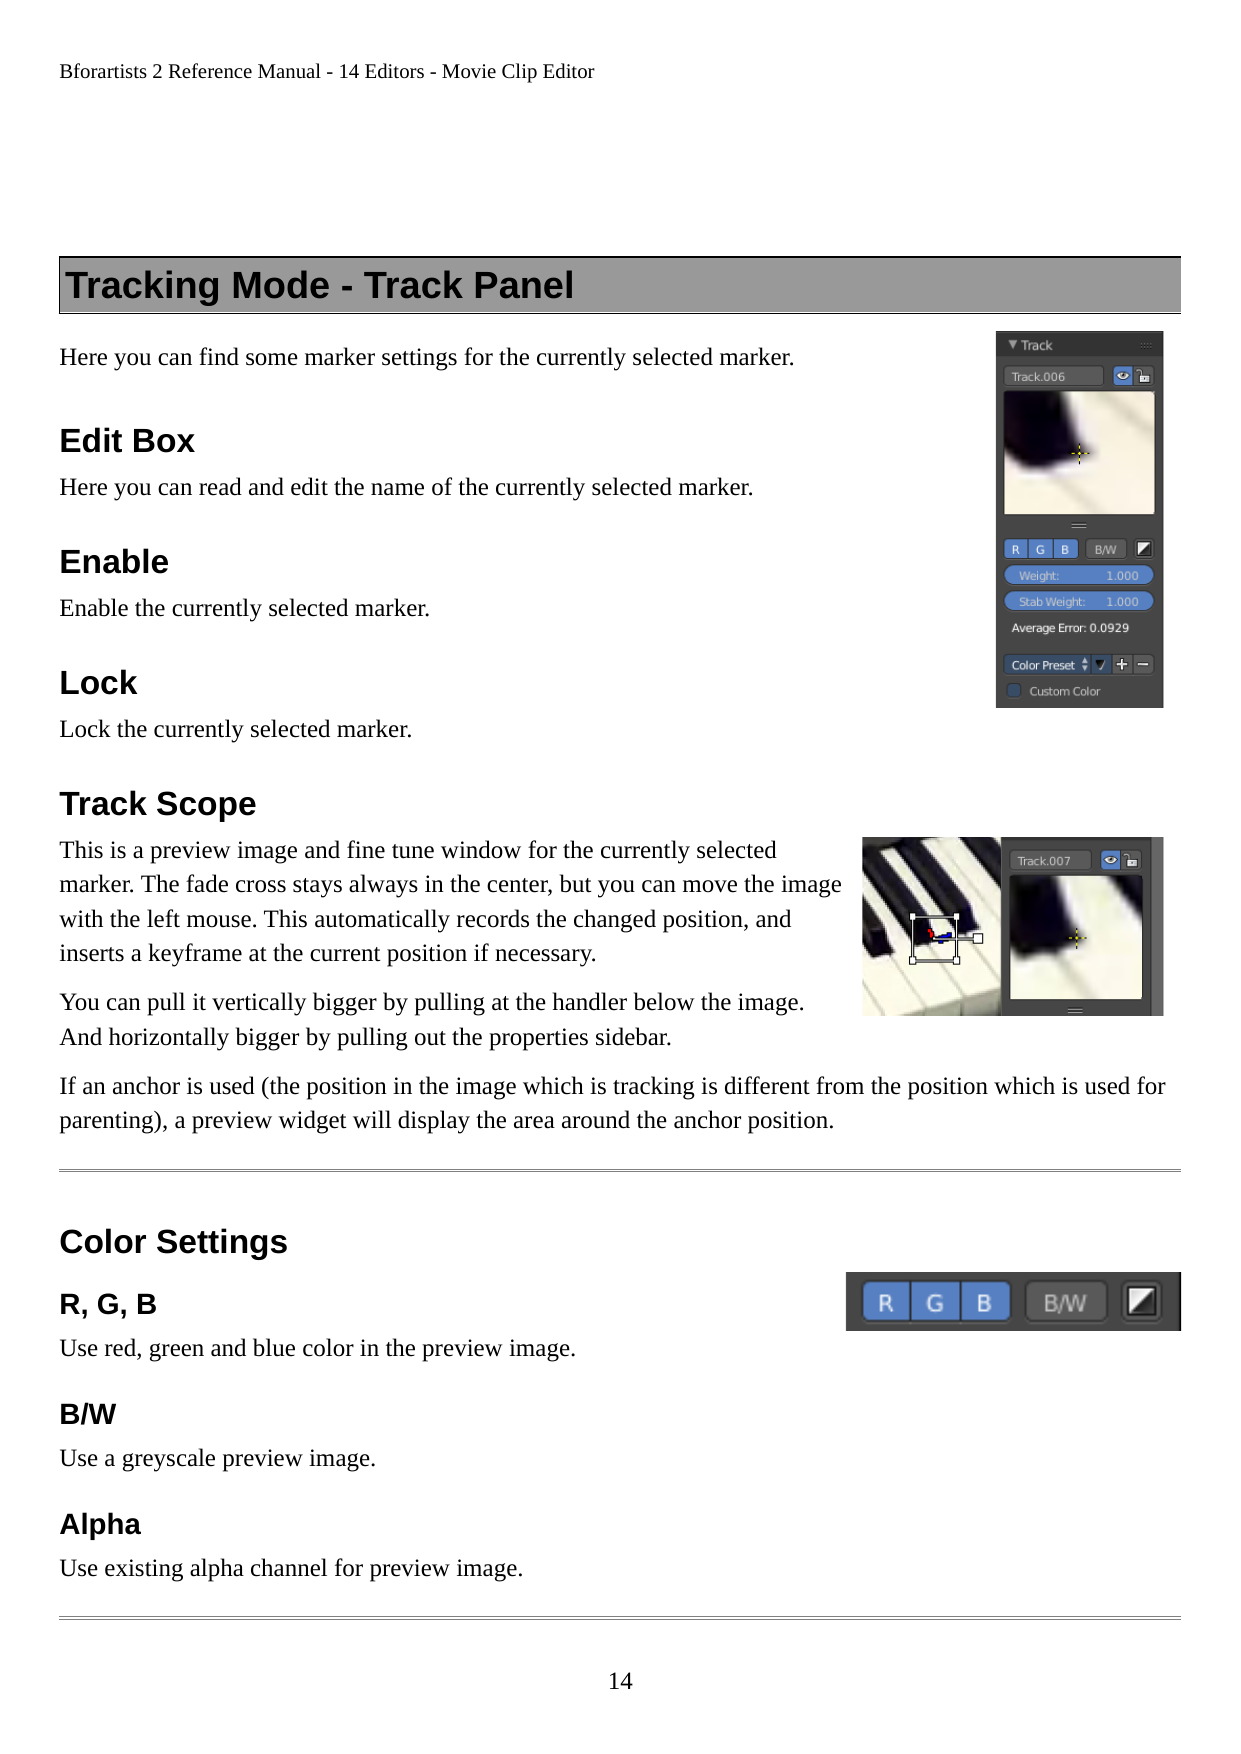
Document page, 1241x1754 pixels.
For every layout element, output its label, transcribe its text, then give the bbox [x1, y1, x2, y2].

text This is a preview image and fine tune window for the currently selected marker. The fade cross stays always in the center, but you can move the image with the left mouse. This automatically records the changed position, and inserts a keyframe at the current position if necessary. [59, 835, 1181, 967]
text Use existing alpha channel for preview image. [59, 1553, 1181, 1582]
table_header Tracking Mode - Track Panel [60, 258, 1181, 312]
text You can pull it vertically bigger by pulling at the handler below the image. And horizontally bigger by pulling out the properties sidebar. [59, 987, 1181, 1051]
text If an anchor is used (the position in the image which is tracking is different from the position which is used for parenting), a preview widget will display the area around the anchor position. [59, 1071, 1181, 1134]
picture [845, 1272, 1182, 1331]
subtitle Color Settings [59, 1221, 1181, 1260]
subtitle Enable [59, 542, 995, 580]
subtitle R, G, B [59, 1287, 845, 1321]
picture [862, 837, 1164, 1016]
subtitle Lock [59, 663, 995, 701]
subtitle B/W [59, 1397, 1181, 1431]
text Here you can read and edit the name of the currently selected marker. [59, 472, 995, 501]
subtitle Alpha [59, 1507, 1181, 1541]
text Enable the currently selected marker. [59, 593, 995, 622]
text Lock the currently selected marker. [59, 714, 1181, 743]
text Use red, green and blue color in the preview image. [59, 1333, 1181, 1362]
subtitle [1164, 542, 1181, 580]
text Use a greyscale preview image. [59, 1443, 1181, 1472]
subtitle Track Scope [59, 784, 1181, 822]
text Here you can find some marker settings for the currently selected marker. [59, 342, 995, 400]
subtitle [1164, 663, 1181, 701]
subtitle [1164, 421, 1181, 459]
picture [995, 331, 1164, 708]
subtitle Edit Box [59, 421, 995, 459]
